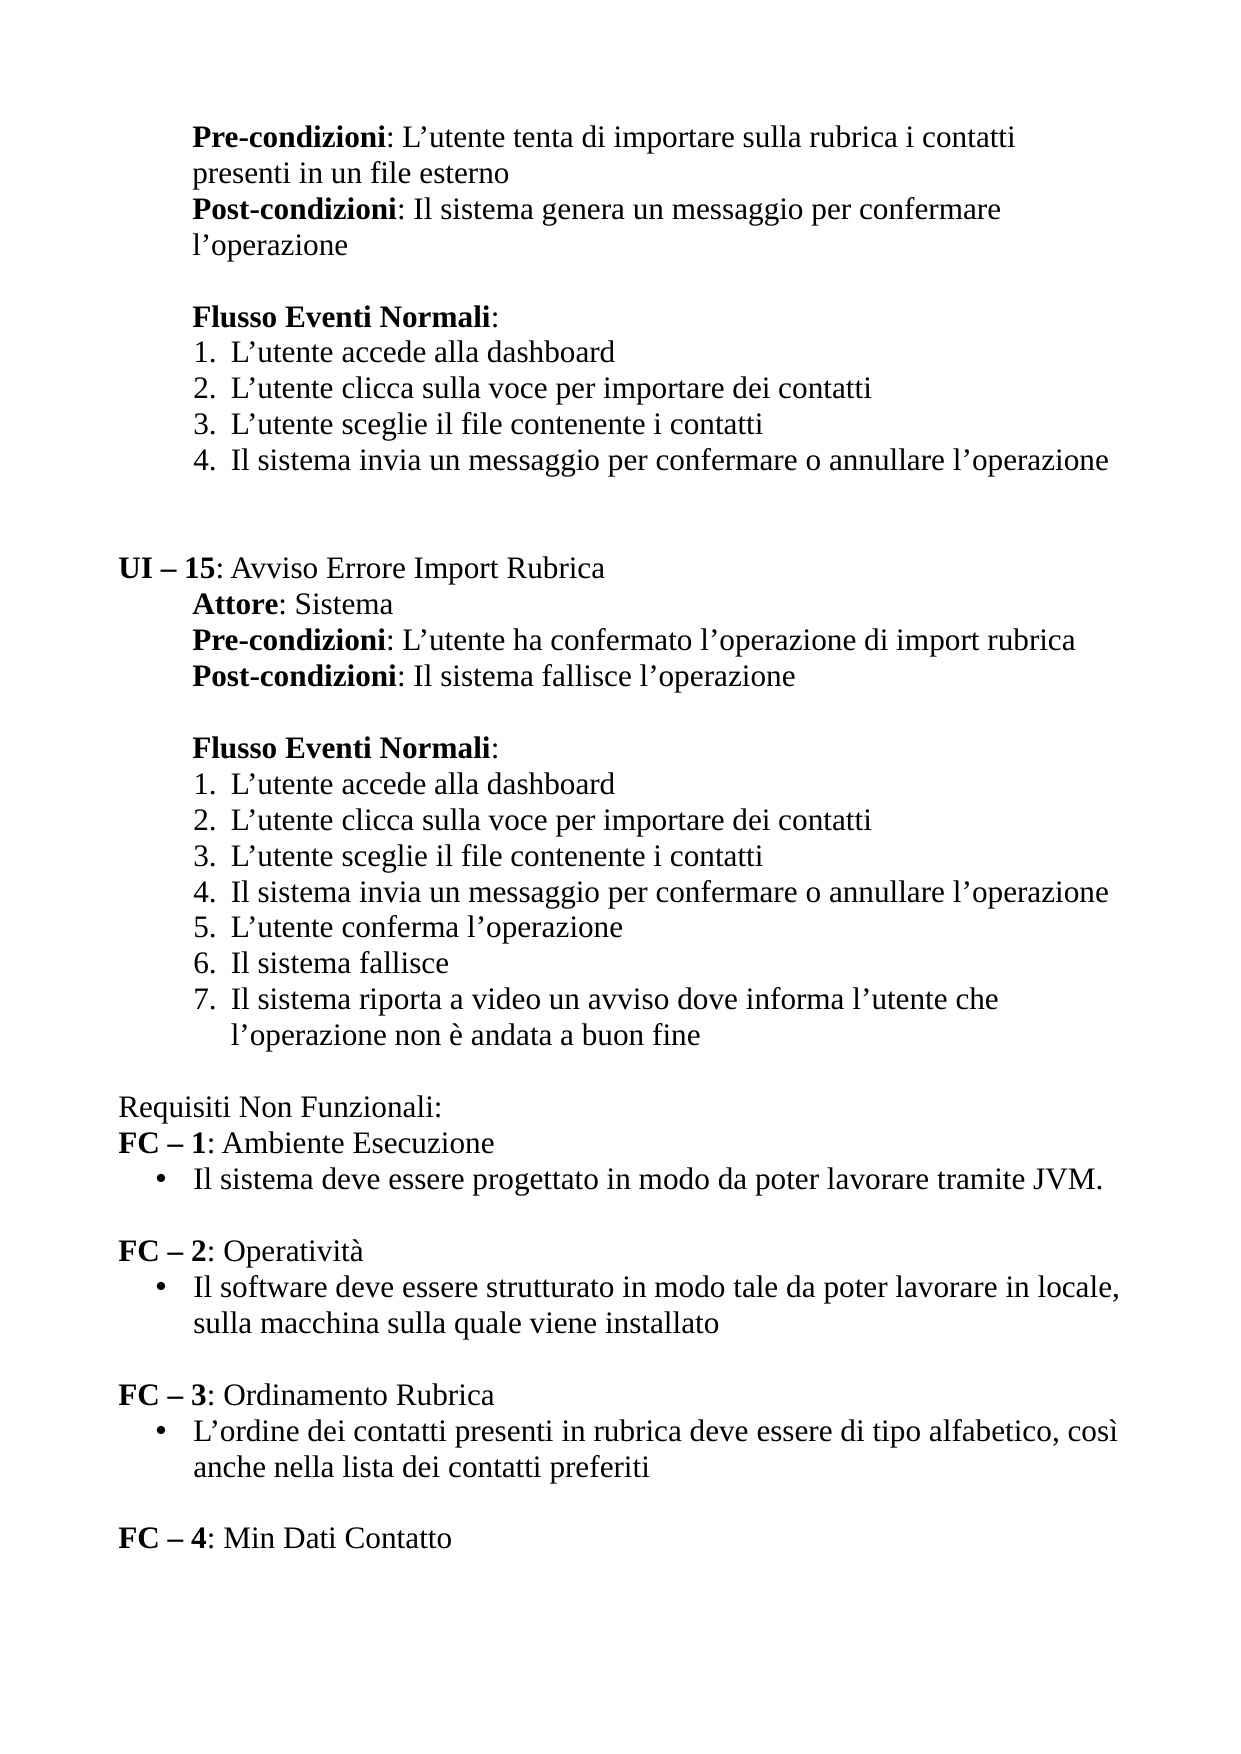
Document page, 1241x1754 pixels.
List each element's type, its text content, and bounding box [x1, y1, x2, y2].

list Il sistema invia un messaggio per confermare o annullare l’operazione [193, 442, 1122, 477]
list L’ordine dei contatti presenti in rubrica deve essere di tipo alfabetico, così anche nella lista dei contatti preferiti [156, 1412, 1122, 1484]
list Il software deve essere strutturato in modo tale da poter lavorare in locale, sulla macchina sulla quale viene installato [156, 1268, 1122, 1340]
text FC – 3: Ordinamento Rubrica [118, 1376, 1122, 1412]
list Il sistema deve essere progettato in modo da poter lavorare tramite JVM. [156, 1160, 1122, 1196]
list Il sistema riporta a video un avviso dove informa l’utente che l’operazione non è andata a buon fine [193, 981, 1122, 1052]
text Pre-condizioni: L’utente ha confermato l’operazione di import rubrica [118, 621, 1122, 657]
list L’utente sceglie il file contenente i contatti [193, 406, 1122, 442]
text Requisiti Non Funzionali: [118, 1088, 1122, 1124]
list Il sistema invia un messaggio per confermare o annullare l’operazione [193, 873, 1122, 909]
list L’utente clicca sulla voce per importare dei contatti [193, 370, 1122, 406]
list L’utente accede alla dashboard [193, 765, 1122, 801]
list L’utente clicca sulla voce per importare dei contatti [193, 801, 1122, 837]
text Attore: Sistema [118, 585, 1122, 621]
text FC – 4: Min Dati Contatto [118, 1520, 1122, 1556]
text UI – 15: Avviso Errore Import Rubrica [118, 549, 1122, 585]
list L’utente accede alla dashboard [193, 334, 1122, 370]
text Post-condizioni: Il sistema fallisce l’operazione [118, 657, 1122, 693]
text Post-condizioni: Il sistema genera un messaggio per confermare l’operazione [118, 190, 1122, 262]
text Flusso Eventi Normali: [118, 729, 1122, 765]
list L’utente sceglie il file contenente i contatti [193, 837, 1122, 873]
list L’utente conferma l’operazione [193, 909, 1122, 945]
text FC – 2: Operatività [118, 1232, 1122, 1268]
list Il sistema fallisce [193, 945, 1122, 981]
text Pre-condizioni: L’utente tenta di importare sulla rubrica i contatti presenti in un file esterno [118, 118, 1122, 190]
text FC – 1: Ambiente Esecuzione [118, 1124, 1122, 1160]
text Flusso Eventi Normali: [118, 298, 1122, 334]
